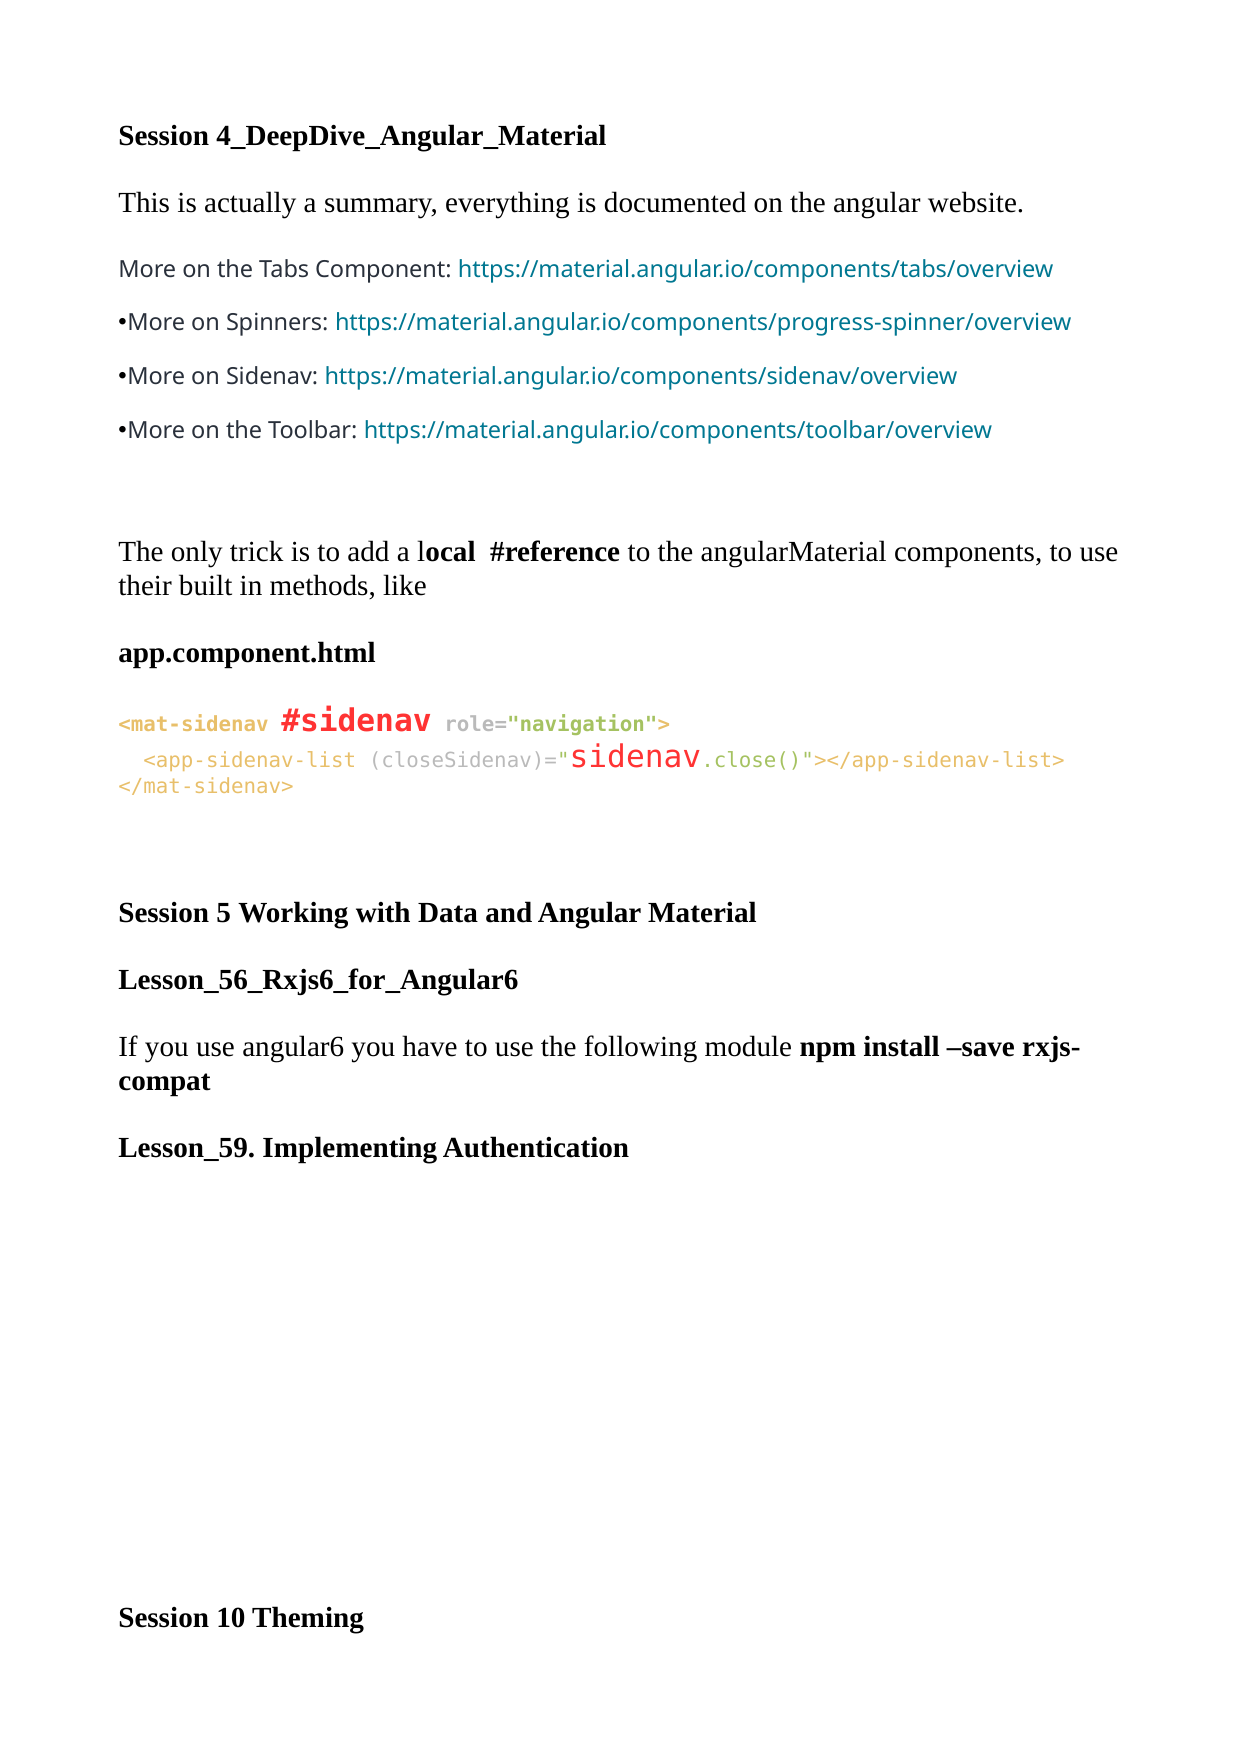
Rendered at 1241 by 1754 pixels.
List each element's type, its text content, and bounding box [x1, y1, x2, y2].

text </mat-sidenav> [118, 774, 1122, 799]
list More on the Toolbar: https://material.angular.io/components/toolbar/overview [118, 413, 1122, 445]
text More on the Tabs Component: https://material.angular.io/components/tabs/overview [118, 252, 1122, 284]
text Lesson_56_Rxjs6_for_Angular6 [118, 962, 1122, 996]
text Session 5 Working with Data and Angular Material [118, 895, 1122, 929]
text This is actually a summary, everything is documented on the angular website. [118, 185, 1122, 219]
text <app-sidenav-list (closeSidenav)="sidenav.close()"></app-sidenav-list> [118, 738, 1122, 774]
text If you use angular6 you have to use the following module npm install –save rxjs-compat [118, 1029, 1122, 1097]
text Session 4_DeepDive_Angular_Material [118, 118, 1122, 152]
text Session 10 Theming [118, 1600, 1122, 1633]
list More on Sidenav: https://material.angular.io/components/sidenav/overview [118, 359, 1122, 391]
list More on Spinners: https://material.angular.io/components/progress-spinner/overview [118, 305, 1122, 337]
text app.component.html [118, 635, 1122, 668]
text The only trick is to add a local #reference to the angularMaterial components, to use their built in methods, like [118, 534, 1122, 601]
text Lesson_59. Implementing Authentication [118, 1130, 1122, 1164]
text <mat-sidenav #sidenav role="navigation"> [118, 702, 1122, 738]
